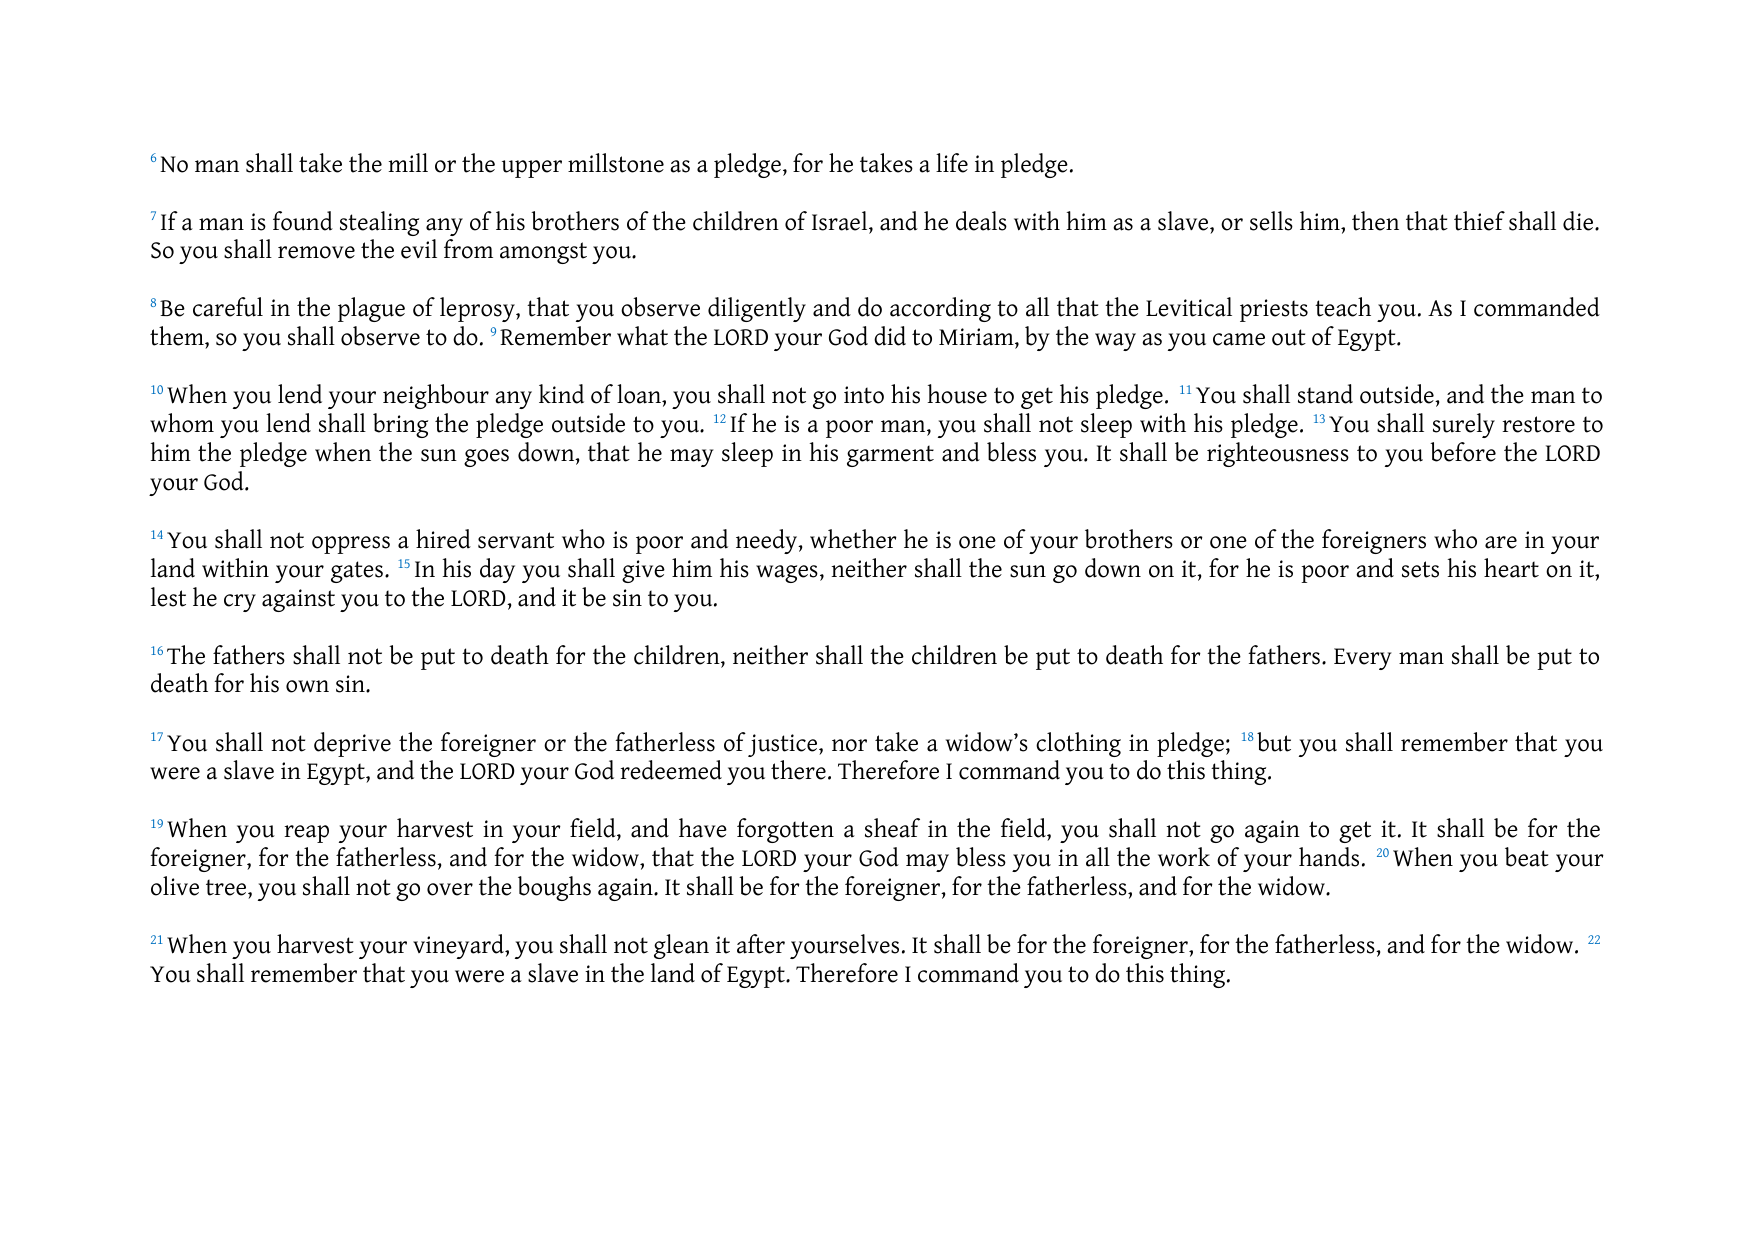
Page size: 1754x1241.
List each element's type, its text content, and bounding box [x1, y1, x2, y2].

text 7 If a man is found stealing any of his brothers of the children of Israel, and he deals with him as a slave, or sells him, then that thief shall die. So you shall remove the evil from amongst you. [150, 208, 1604, 266]
text 16 The fathers shall not be put to death for the children, neither shall the children be put to death for the fathers. Every man shall be put to death for his own sin. [150, 642, 1604, 700]
text 10 When you lend your neighbour any kind of loan, you shall not go into his house to get his pledge. 11 You shall stand outside, and the man to whom you lend shall bring the pledge outside to you. 12 If he is a poor man, you shall not sleep with his pledge. 13 You shall surely restore to him the pledge when the sun goes down, that he may sleep in his garment and bless you. It shall be righteousness to you before the LORD your God. [150, 382, 1604, 497]
text 17 You shall not deprive the foreigner or the fatherless of justice, nor take a widow’s clothing in pledge; 18 but you shall remember that you were a slave in Egypt, and the LORD your God redeemed you there. Therefore I command you to do this thing. [150, 729, 1604, 787]
text 6 No man shall take the mill or the upper millstone as a pledge, for he takes a life in pledge. [150, 150, 1604, 179]
text 14 You shall not oppress a hired servant who is poor and needy, whether he is one of your brothers or one of the foreigners who are in your land within your gates. 15 In his day you shall give him his wages, neither shall the sun go down on it, for he is poor and sets his heart on it, lest he cry against you to the LORD, and it be sin to you. [150, 526, 1604, 613]
text 19 When you reap your harvest in your field, and have forgotten a sheaf in the field, you shall not go again to get it. It shall be for the foreigner, for the fatherless, and for the widow, that the LORD your God may bless you in all the work of your hands. 20 When you beat your olive tree, you shall not go over the boughs again. It shall be for the foreigner, for the fatherless, and for the widow. [150, 816, 1604, 902]
text 8 Be careful in the plague of leprosy, that you observe diligently and do according to all that the Levitical priests teach you. As I commanded them, so you shall observe to do. 9 Remember what the LORD your God did to Miriam, by the way as you came out of Egypt. [150, 295, 1604, 353]
text 21 When you harvest your vineyard, you shall not glean it after yourselves. It shall be for the foreigner, for the fatherless, and for the widow. 22 You shall remember that you were a slave in the land of Egypt. Therefore I command you to do this thing. [150, 932, 1604, 989]
